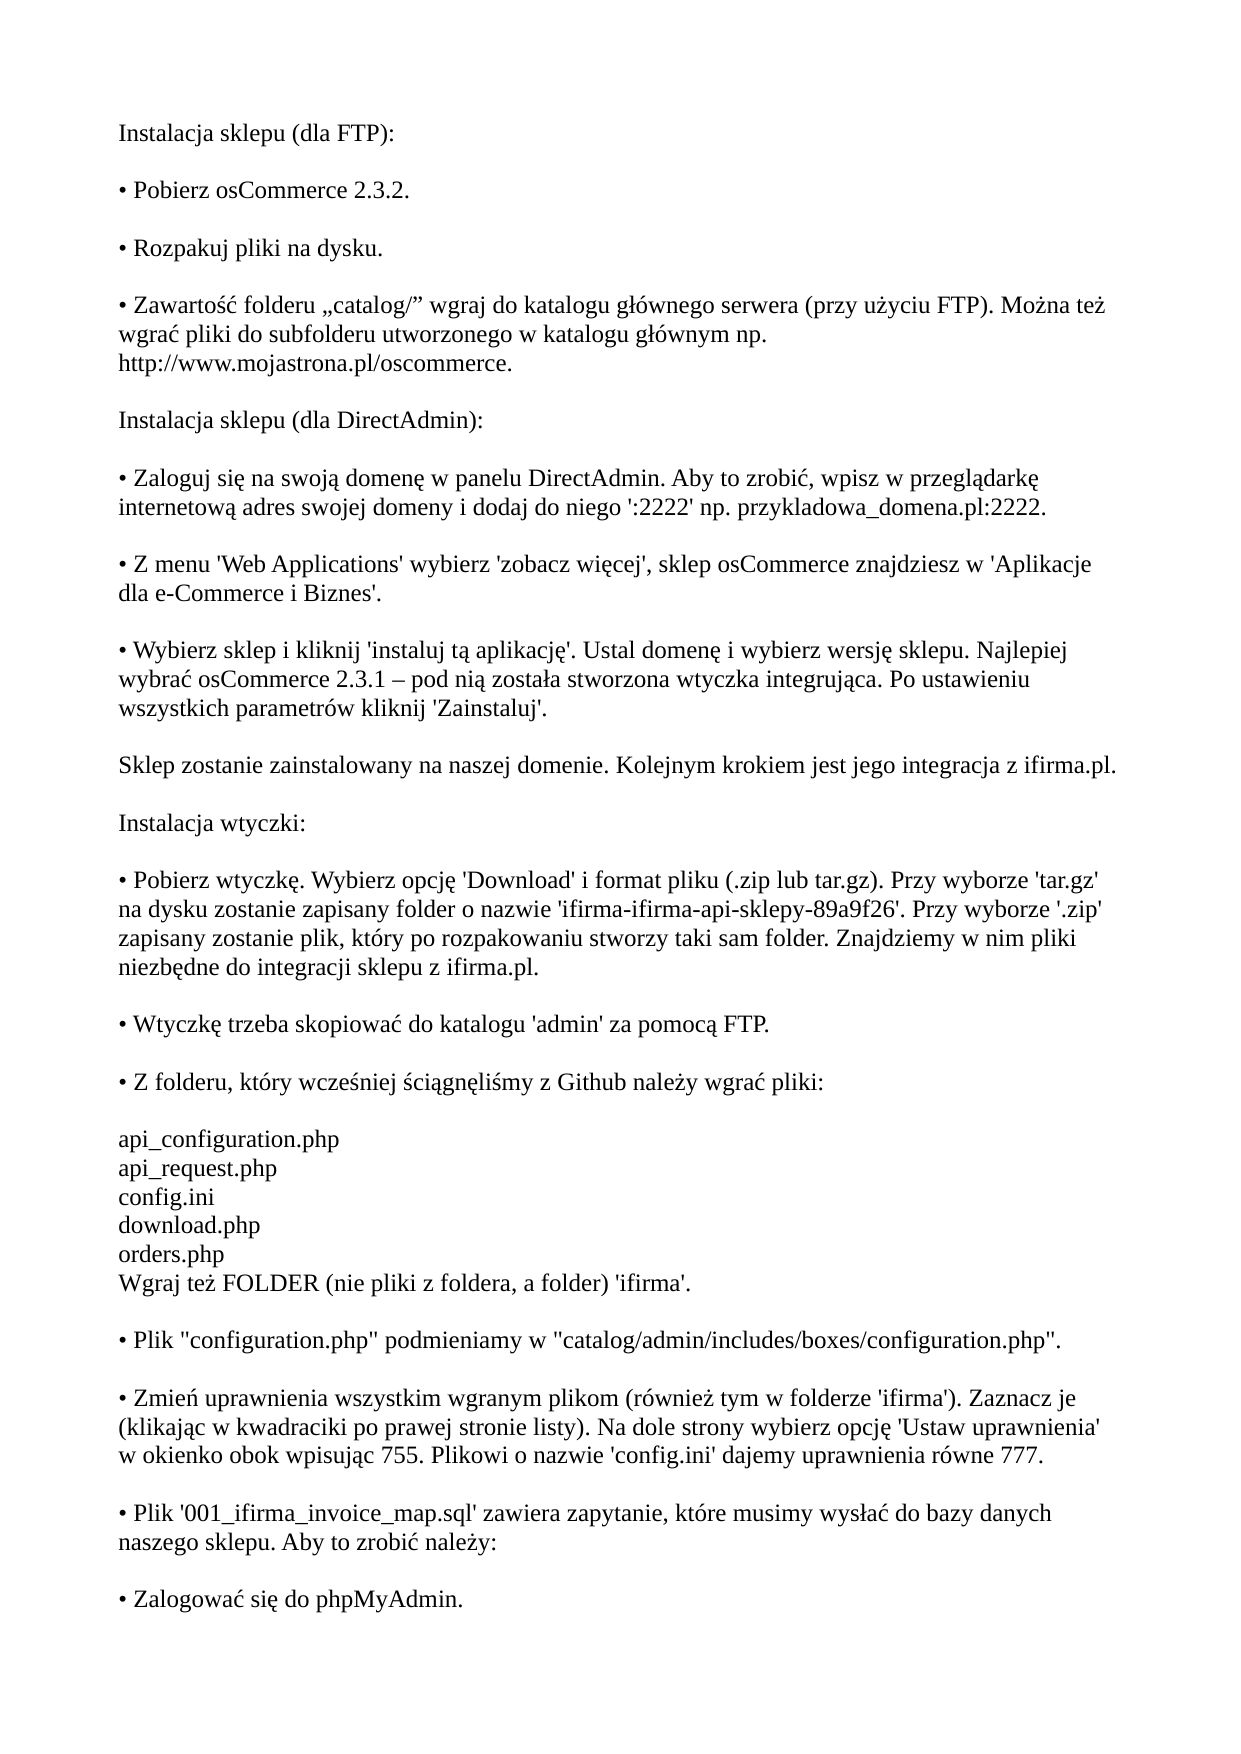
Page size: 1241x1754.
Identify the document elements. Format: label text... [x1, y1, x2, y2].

text • Zawartość folderu „catalog/” wgraj do katalogu głównego serwera (przy użyciu FTP). Można też wgrać pliki do subfolderu utworzonego w katalogu głównym np. http://www.mojastrona.pl/oscommerce. [118, 291, 1122, 377]
text config.ini [118, 1182, 1122, 1211]
text • Rozpakuj pliki na dysku. [118, 233, 1122, 262]
text • Z menu 'Web Applications' wybierz 'zobacz więcej', sklep osCommerce znajdziesz w 'Aplikacje dla e-Commerce i Biznes'. [118, 549, 1122, 607]
text • Wybierz sklep i kliknij 'instaluj tą aplikację'. Ustal domenę i wybierz wersję sklepu. Najlepiej wybrać osCommerce 2.3.1 – pod nią została stworzona wtyczka integrująca. Po ustawieniu wszystkich parametrów kliknij 'Zainstaluj'. [118, 636, 1122, 722]
text • Plik "configuration.php" podmieniamy w "catalog/admin/includes/boxes/configuration.php". [118, 1326, 1122, 1354]
text • Zmień uprawnienia wszystkim wgranym plikom (również tym w folderze 'ifirma'). Zaznacz je (klikając w kwadraciki po prawej stronie listy). Na dole strony wybierz opcję 'Ustaw uprawnienia' w okienko obok wpisując 755. Plikowi o nazwie 'config.ini' dajemy uprawnienia równe 777. [118, 1383, 1122, 1469]
text • Zalogować się do phpMyAdmin. [118, 1584, 1122, 1613]
text Wgraj też FOLDER (nie pliki z foldera, a folder) 'ifirma'. [118, 1268, 1122, 1297]
text • Pobierz wtyczkę. Wybierz opcję 'Download' i format pliku (.zip lub tar.gz). Przy wyborze 'tar.gz' na dysku zostanie zapisany folder o nazwie 'ifirma-ifirma-api-sklepy-89a9f26'. Przy wyborze '.zip' zapisany zostanie plik, który po rozpakowaniu stworzy taki sam folder. Znajdziemy w nim pliki niezbędne do integracji sklepu z ifirma.pl. [118, 866, 1122, 981]
text Instalacja sklepu (dla FTP): [118, 118, 1122, 147]
text • Zaloguj się na swoją domenę w panelu DirectAdmin. Aby to zrobić, wpisz w przeglądarkę internetową adres swojej domeny i dodaj do niego ':2222' np. przykladowa_domena.pl:2222. [118, 463, 1122, 521]
text api_configuration.php [118, 1124, 1122, 1153]
text Sklep zostanie zainstalowany na naszej domenie. Kolejnym krokiem jest jego integracja z ifirma.pl. [118, 751, 1122, 779]
text • Wtyczkę trzeba skopiować do katalogu 'admin' za pomocą FTP. [118, 1009, 1122, 1038]
text Instalacja sklepu (dla DirectAdmin): [118, 406, 1122, 434]
text api_request.php [118, 1153, 1122, 1182]
text • Pobierz osCommerce 2.3.2. [118, 176, 1122, 204]
text Instalacja wtyczki: [118, 808, 1122, 837]
text • Plik '001_ifirma_invoice_map.sql' zawiera zapytanie, które musimy wysłać do bazy danych naszego sklepu. Aby to zrobić należy: [118, 1498, 1122, 1556]
text • Z folderu, który wcześniej ściągnęliśmy z Github należy wgrać pliki: [118, 1067, 1122, 1096]
text download.php [118, 1211, 1122, 1239]
text orders.php [118, 1239, 1122, 1268]
